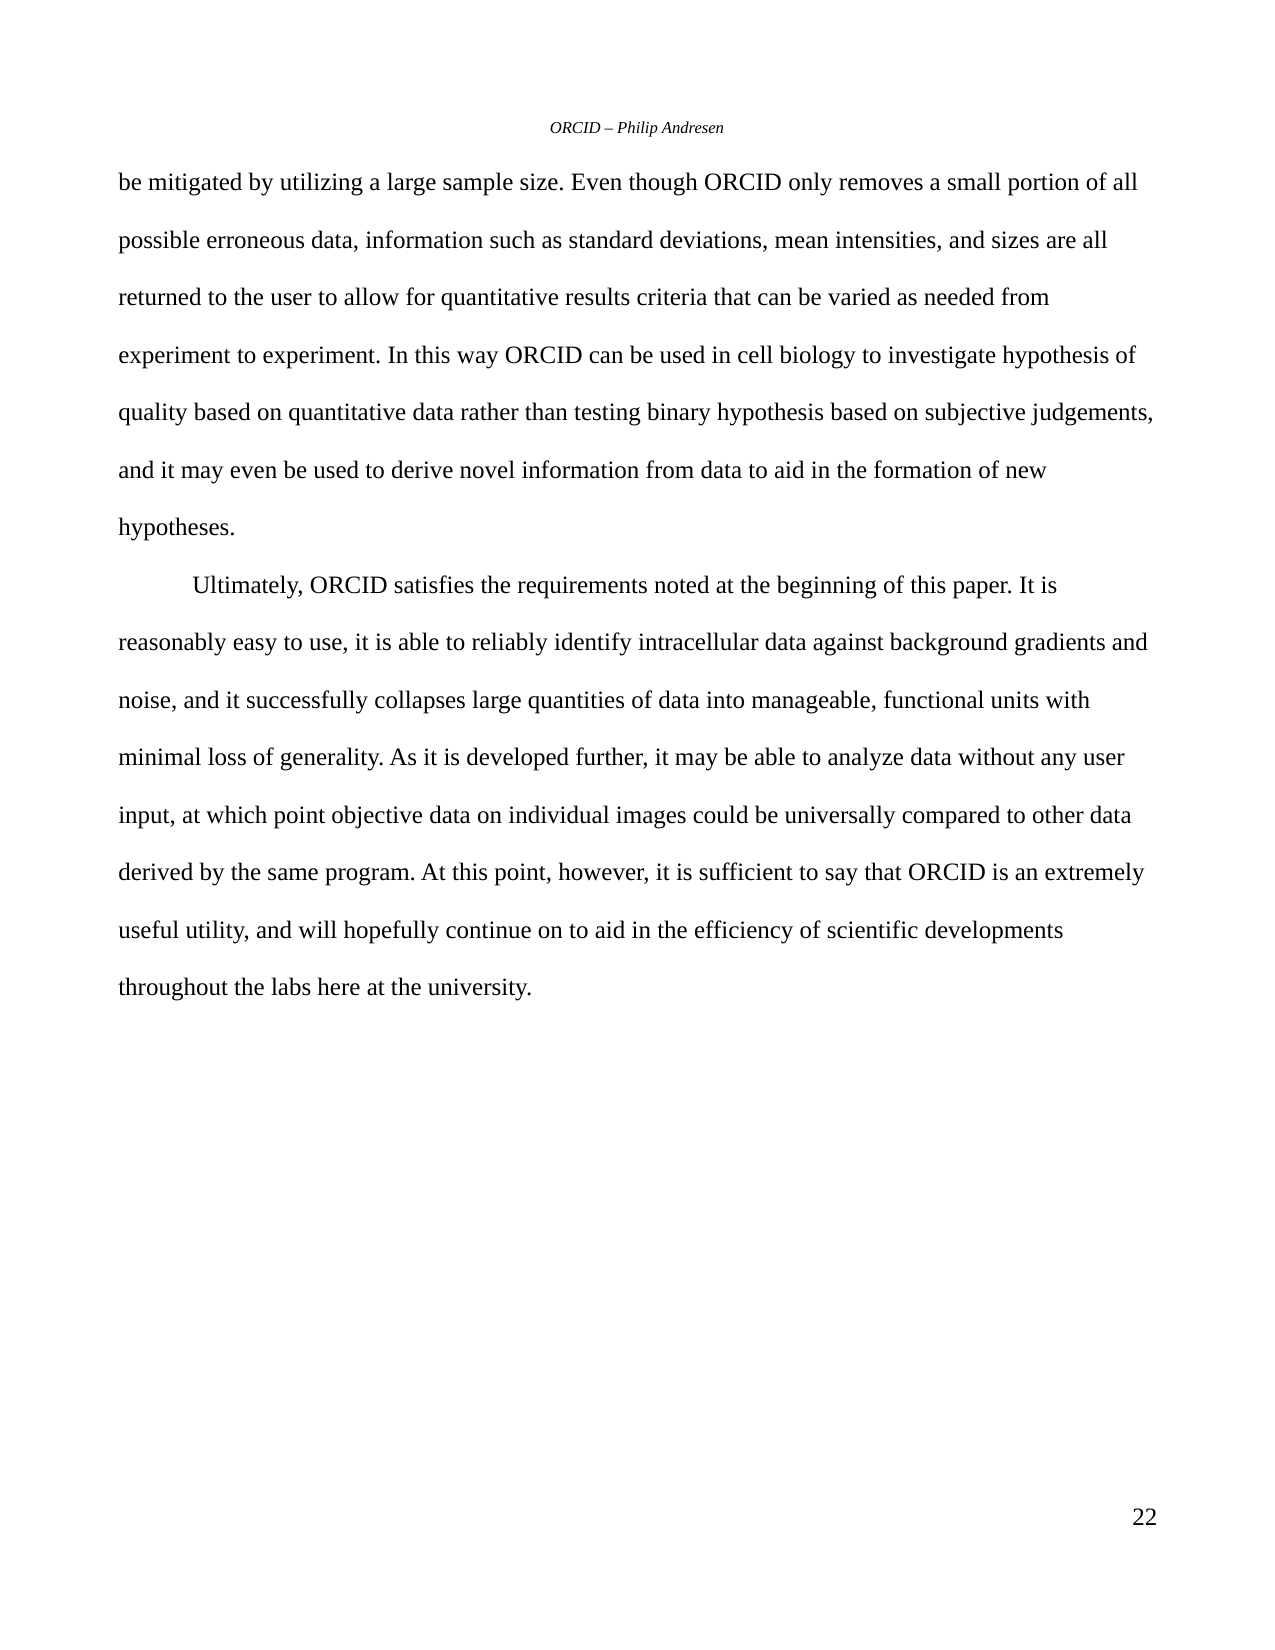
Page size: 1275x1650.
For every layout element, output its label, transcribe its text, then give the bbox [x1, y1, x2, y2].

text be mitigated by utilizing a large sample size. Even though ORCID only removes a small portion of all possible erroneous data, information such as standard deviations, mean intensities, and sizes are all returned to the user to allow for quantitative results criteria that can be varied as needed from experiment to experiment. In this way ORCID can be used in cell biology to investigate hypothesis of quality based on quantitative data rather than testing binary hypothesis based on subjective judgements, and it may even be used to derive novel information from data to aid in the formation of new hypotheses. [118, 167, 1157, 541]
text Ultimately, ORCID satisfies the requirements noted at the beginning of this paper. It is reasonably easy to use, it is able to reliably identify intracellular data against background gradients and noise, and it successfully collapses large quantities of data into manageable, functional units with minimal loss of generality. As it is developed further, it may be able to analyze data without any user input, at which point objective data on individual images could be universally compared to other data derived by the same program. At this point, however, it is sufficient to say that ORCID is an extremely useful utility, and will hopefully continue on to aid in the efficiency of scientific developments throughout the labs here at the university. [118, 570, 1157, 1001]
